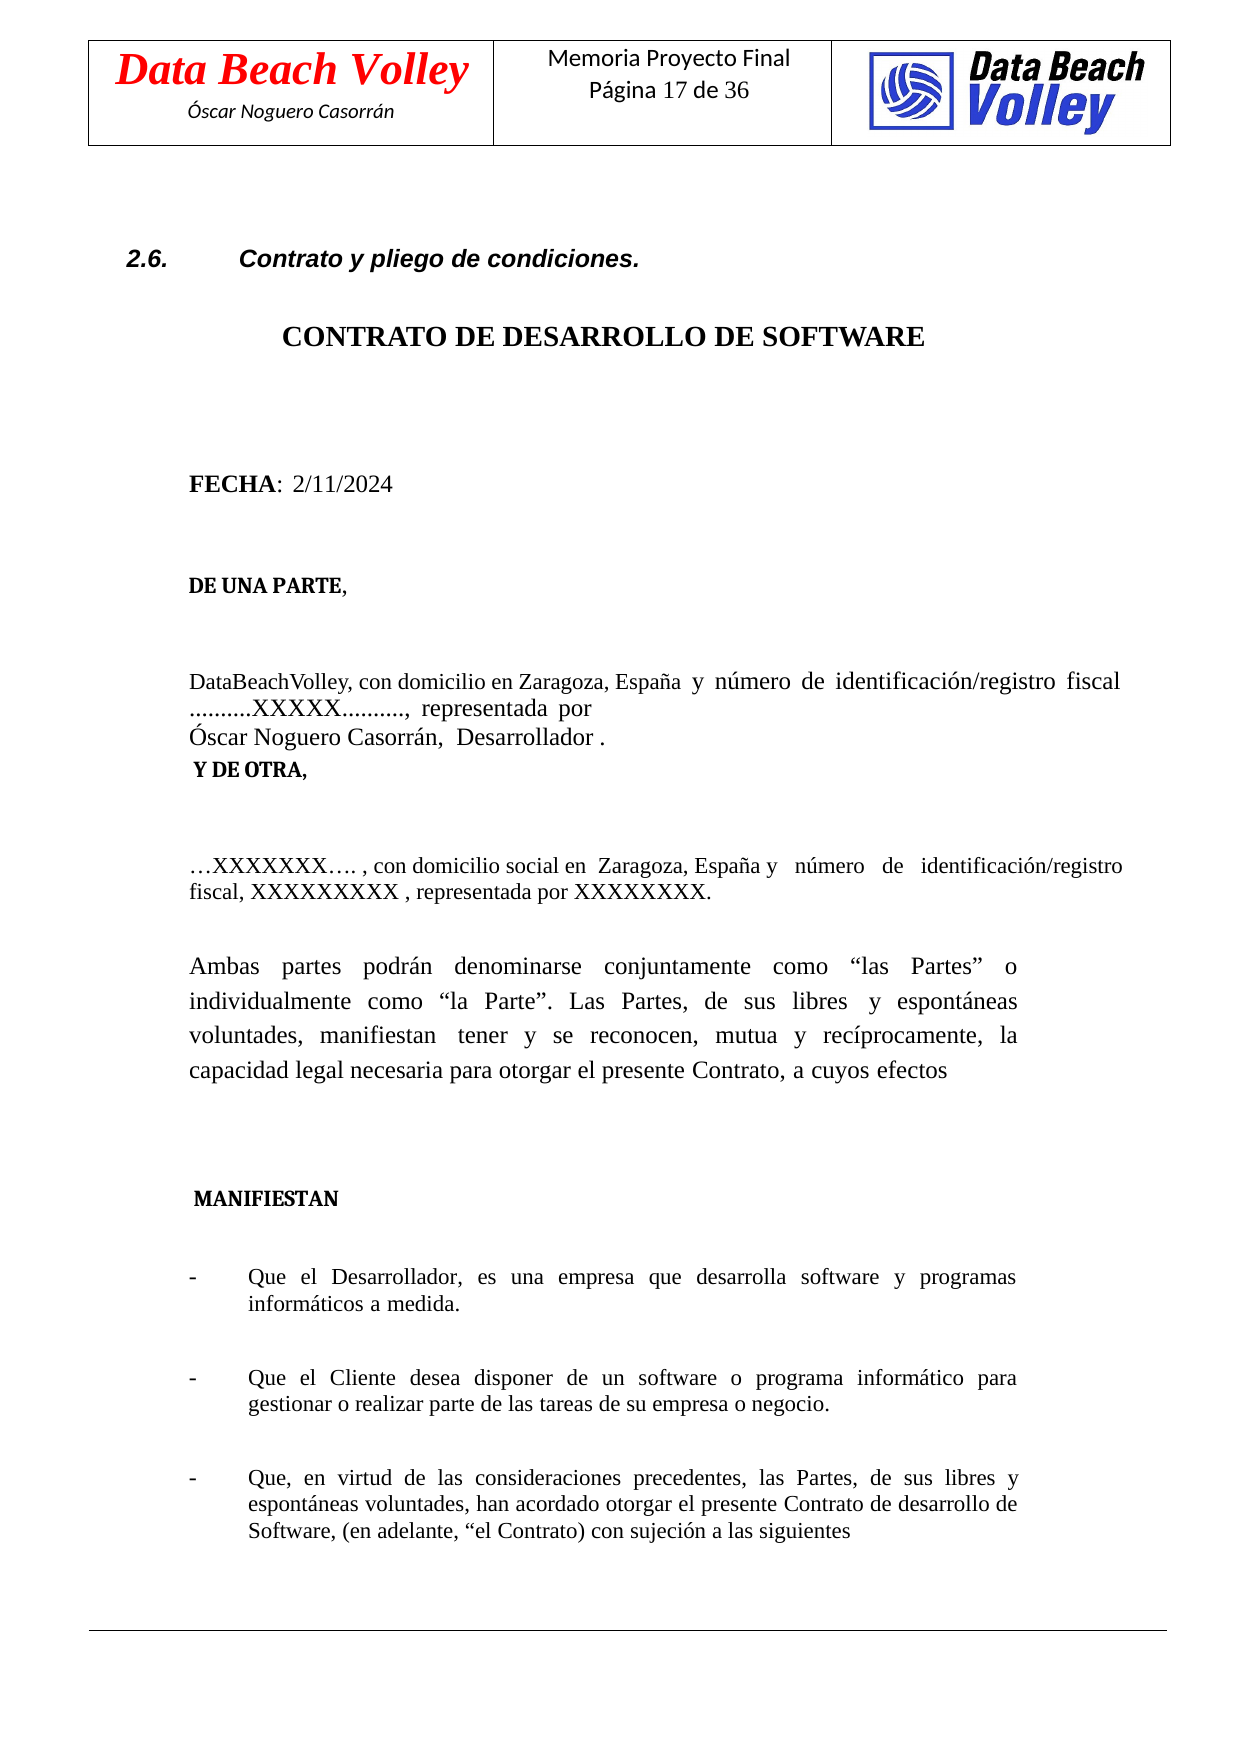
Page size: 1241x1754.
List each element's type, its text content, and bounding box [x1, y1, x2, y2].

text …XXXXXXX…. , con domicilio social en Zaragoza, España y número de identificación/registro fiscal , XXXXXXXXX , representada por XXXXXXXX. [189, 852, 1167, 905]
list Que el Cliente desea disponer de un software o programa informático para gestionar o realizar parte de las tareas de su empresa o negocio. [189, 1363, 1019, 1417]
list Que, en virtud de las consideraciones precedentes, las Partes, de sus libres y espontáneas voluntades, han acordado otorgar el presente Contrato de desarrollo de Software, (en adelante, “el Contrato) con sujeción a las siguientes [189, 1463, 1019, 1543]
text Óscar Noguero Casorrán, Desarrollador . [189, 722, 1167, 751]
subtitle Contrato y pliego de condiciones. [126, 244, 1167, 273]
text CONTRATO DE DESARROLLO DE SOFTWARE [89, 319, 1118, 352]
text DataBeachVolley, con domicilio en Zaragoza, España y número de identificación/registro fiscal ..........XXXXX.........., representada por [189, 668, 1167, 722]
text Ambas partes podrán denominarse conjuntamente como “las Partes” o individualmente como “la Parte”. Las Partes, de sus libres y espontáneas voluntades, manifiestan tener y se reconocen, mutua y recíprocamente, la capacidad legal necesaria para otorgar el presente Contrato, a cuyos efectos [189, 951, 1018, 1083]
text FECHA: 2/11/2024 [189, 469, 1167, 498]
text MANIFIESTAN [89, 1186, 1167, 1212]
text DE UNA PARTE, [89, 570, 1167, 599]
list Que el Desarrollador, es una empresa que desarrolla software y programas informáticos a medida. [189, 1262, 1017, 1316]
picture [867, 48, 1148, 137]
text Y DE OTRA, [89, 756, 1167, 783]
